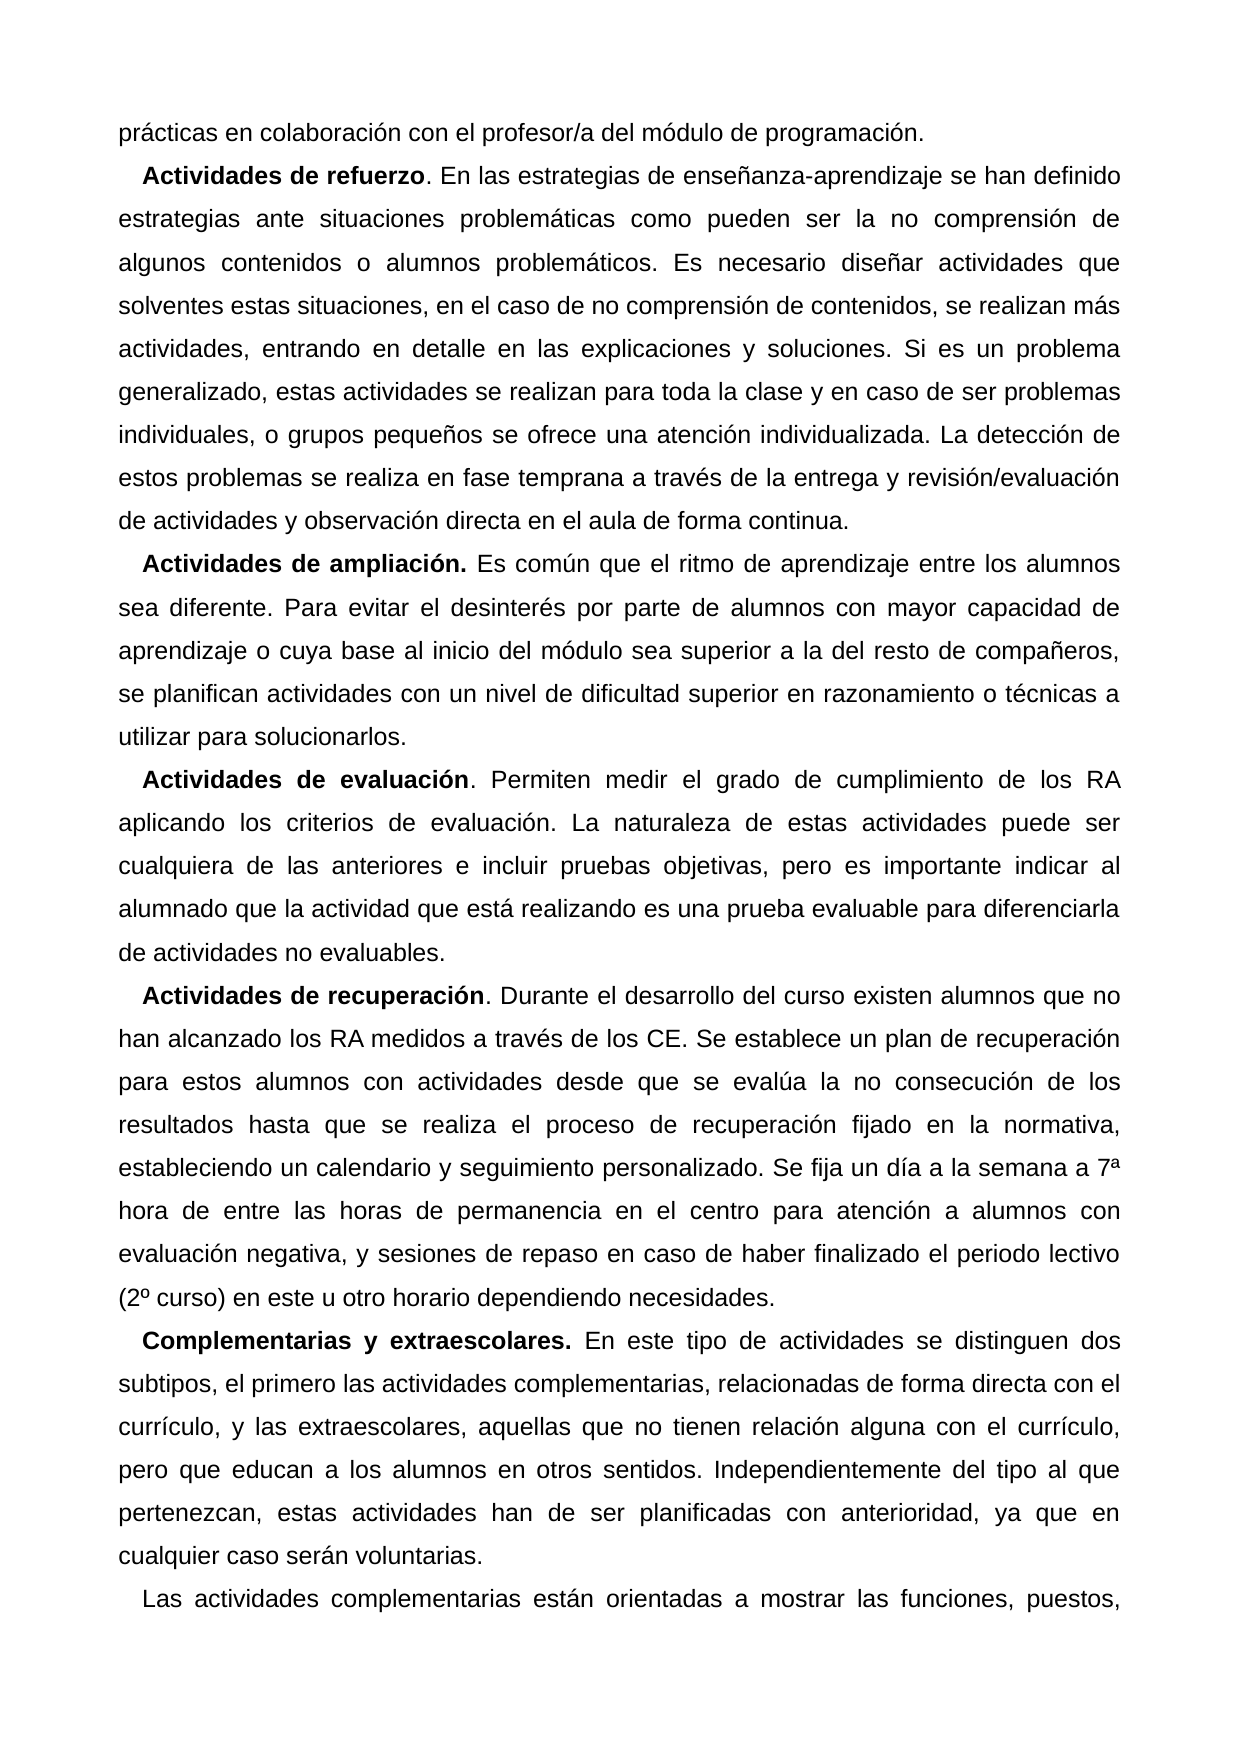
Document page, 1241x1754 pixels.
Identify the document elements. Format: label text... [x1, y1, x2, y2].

text Complementarias y extraescolares. En este tipo de actividades se distinguen dos subtipos, el primero las actividades complementarias, relacionadas de forma directa con el currículo, y las extraescolares, aquellas que no tienen relación alguna con el currículo, pero que educan a los alumnos en otros sentidos. Independientemente del tipo al que pertenezcan, estas actividades han de ser planificadas con anterioridad, ya que en cualquier caso serán voluntarias. [118, 1326, 1122, 1570]
text Las actividades complementarias están orientadas a mostrar las funciones, puestos, [118, 1584, 1122, 1613]
text Actividades de ampliación. Es común que el ritmo de aprendizaje entre los alumnos sea diferente. Para evitar el desinterés por parte de alumnos con mayor capacidad de aprendizaje o cuya base al inicio del módulo sea superior a la del resto de compañeros, se planifican actividades con un nivel de dificultad superior en razonamiento o técnicas a utilizar para solucionarlos. [118, 549, 1122, 751]
text Actividades de refuerzo. En las estrategias de enseñanza-aprendizaje se han definido estrategias ante situaciones problemáticas como pueden ser la no comprensión de algunos contenidos o alumnos problemáticos. Es necesario diseñar actividades que solventes estas situaciones, en el caso de no comprensión de contenidos, se realizan más actividades, entrando en detalle en las explicaciones y soluciones. Si es un problema generalizado, estas actividades se realizan para toda la clase y en caso de ser problemas individuales, o grupos pequeños se ofrece una atención individualizada. La detección de estos problemas se realiza en fase temprana a través de la entrega y revisión/evaluación de actividades y observación directa en el aula de forma continua. [118, 161, 1122, 535]
text Actividades de recuperación. Durante el desarrollo del curso existen alumnos que no han alcanzado los RA medidos a través de los CE. Se establece un plan de recuperación para estos alumnos con actividades desde que se evalúa la no consecución de los resultados hasta que se realiza el proceso de recuperación fijado en la normativa, estableciendo un calendario y seguimiento personalizado. Se fija un día a la semana a 7ª hora de entre las horas de permanencia en el centro para atención a alumnos con evaluación negativa, y sesiones de repaso en caso de haber finalizado el periodo lectivo (2º curso) en este u otro horario dependiendo necesidades. [118, 981, 1122, 1311]
text prácticas en colaboración con el profesor/a del módulo de programación. [118, 118, 1122, 147]
text Actividades de evaluación. Permiten medir el grado de cumplimiento de los RA aplicando los criterios de evaluación. La naturaleza de estas actividades puede ser cualquiera de las anteriores e incluir pruebas objetivas, pero es importante indicar al alumnado que la actividad que está realizando es una prueba evaluable para diferenciarla de actividades no evaluables. [118, 765, 1122, 966]
